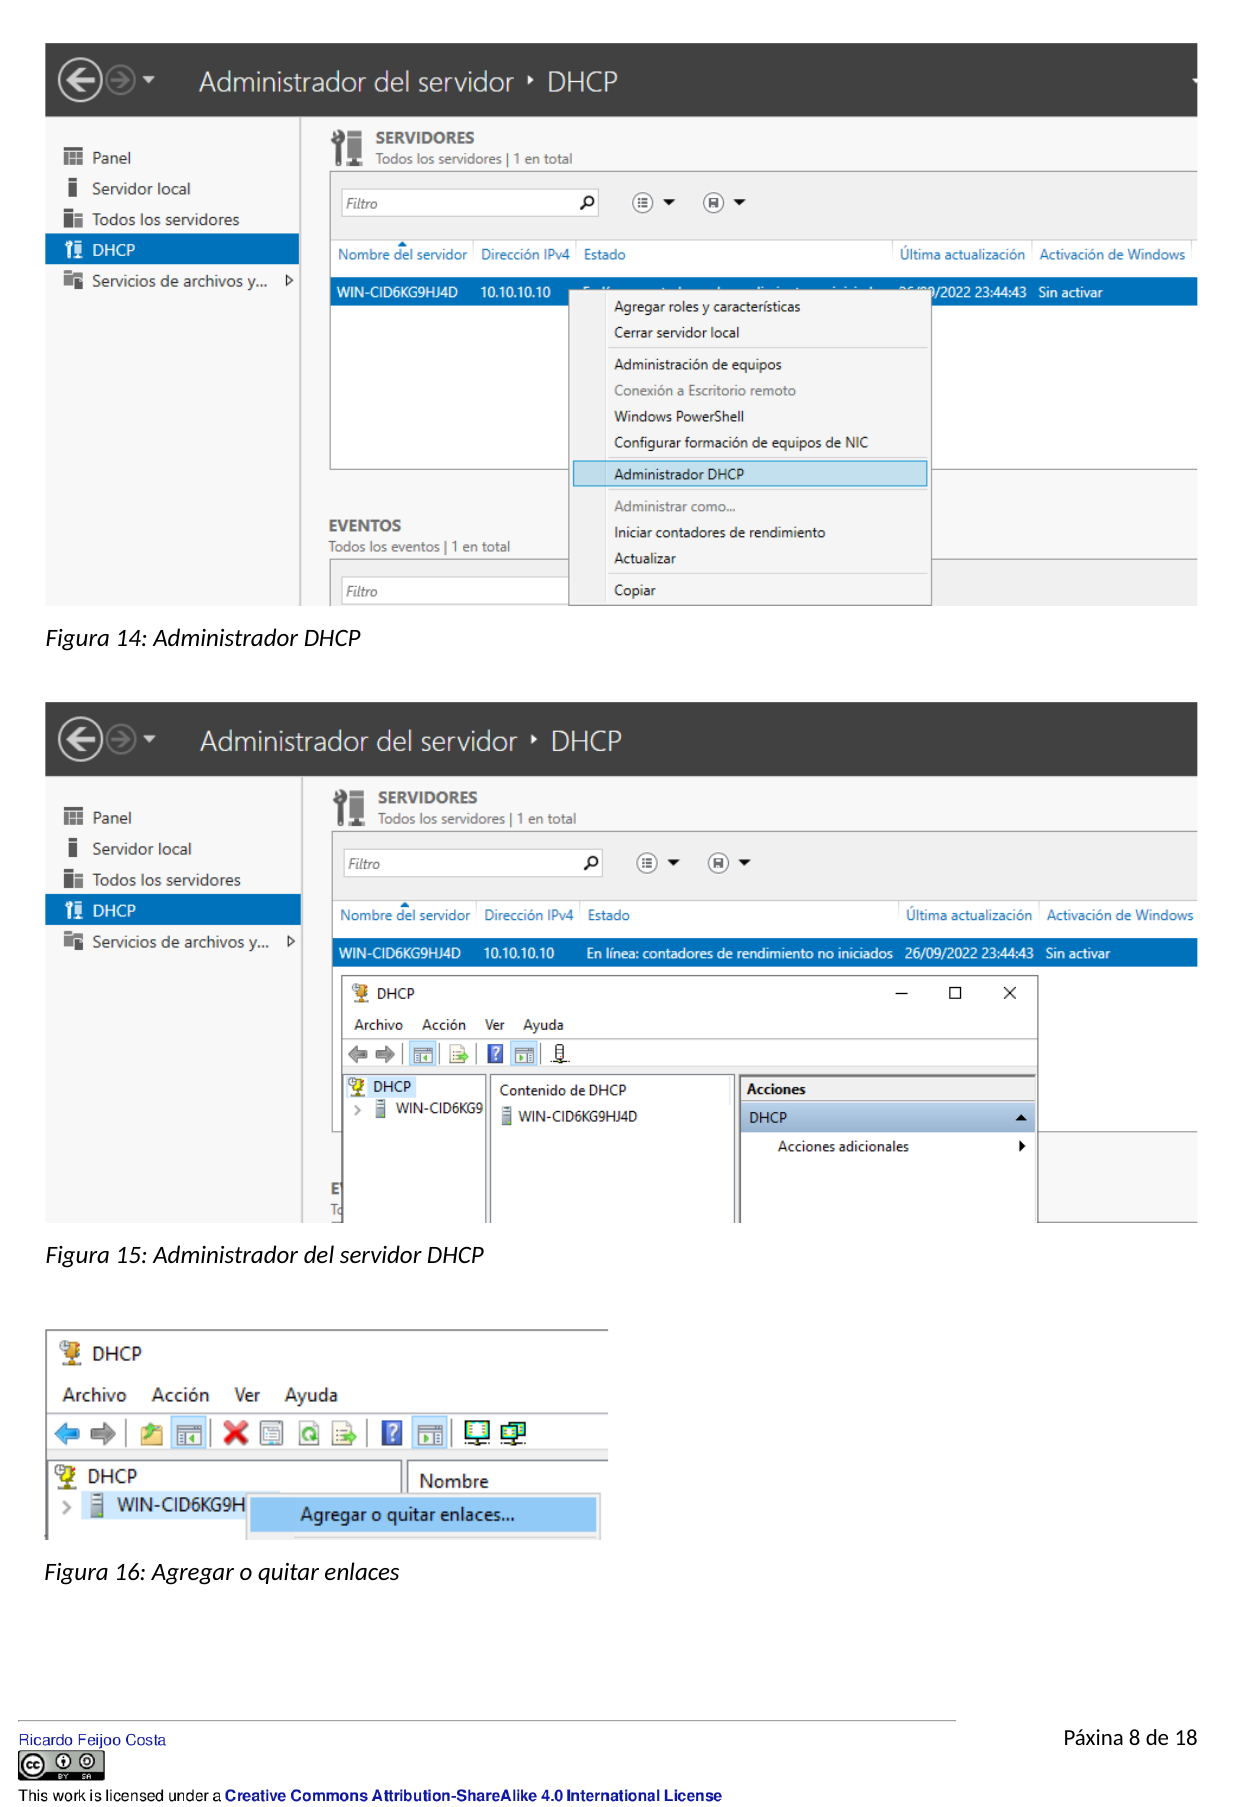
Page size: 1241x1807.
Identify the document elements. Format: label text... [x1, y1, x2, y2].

text Figura 14: Administrador DHCP [45, 606, 1197, 653]
picture [45, 702, 1198, 1223]
text Figura 15: Administrador del servidor DHCP [45, 1223, 1197, 1270]
picture [45, 42, 1198, 606]
picture [44, 1328, 609, 1540]
text Figura 16: Agregar o quitar enlaces [44, 1540, 608, 1587]
picture [8, 1715, 957, 1806]
